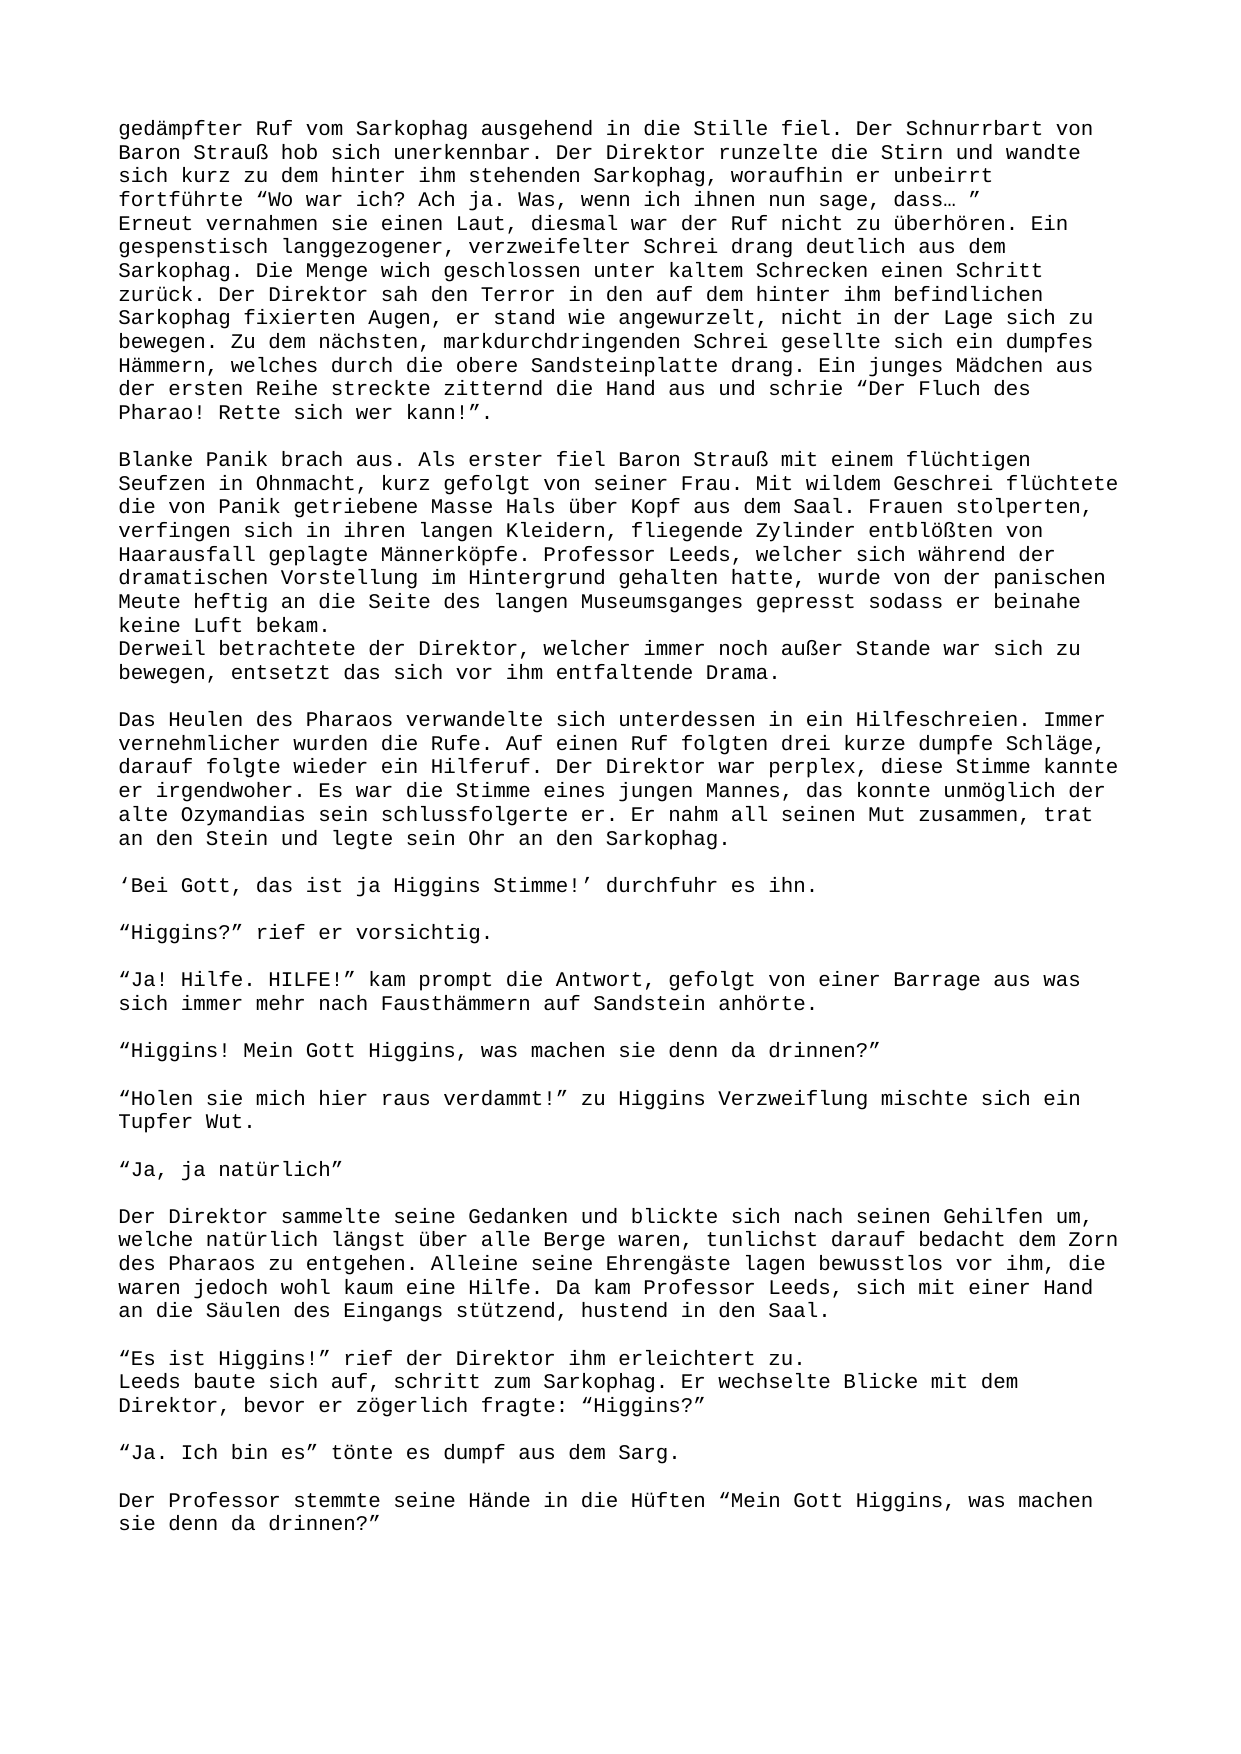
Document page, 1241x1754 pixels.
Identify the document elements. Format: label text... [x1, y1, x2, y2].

text Leeds baute sich auf, schritt zum Sarkophag. Er wechselte Blicke mit dem Direktor, bevor er zögerlich fragte: “Higgins?” [118, 1371, 1122, 1419]
text Blanke Panik brach aus. Als erster fiel Baron Strauß mit einem flüchtigen Seufzen in Ohnmacht, kurz gefolgt von seiner Frau. Mit wildem Geschrei flüchtete die von Panik getriebene Masse Hals über Kopf aus dem Saal. Frauen stolperten, verfingen sich in ihren langen Kleidern, fliegende Zylinder entblößten von Haarausfall geplagte Männerköpfe. Professor Leeds, welcher sich während der dramatischen Vorstellung im Hintergrund gehalten hatte, wurde von der panischen Meute heftig an die Seite des langen Museumsganges gepresst sodass er beinahe keine Luft bekam. [118, 449, 1122, 638]
text “Ja. Ich bin es” tönte es dumpf aus dem Sarg. [118, 1442, 1122, 1466]
text “Higgins?” rief er vorsichtig. [118, 922, 1122, 946]
text Erneut vernahmen sie einen Laut, diesmal war der Ruf nicht zu überhören. Ein gespenstisch langgezogener, verzweifelter Schrei drang deutlich aus dem Sarkophag. Die Menge wich geschlossen unter kaltem Schrecken einen Schritt zurück. Der Direktor sah den Terror in den auf dem hinter ihm befindlichen Sarkophag fixierten Augen, er stand wie angewurzelt, nicht in der Lage sich zu bewegen. Zu dem nächsten, markdurchdringenden Schrei gesellte sich ein dumpfes Hämmern, welches durch die obere Sandsteinplatte drang. Ein junges Mädchen aus der ersten Reihe streckte zitternd die Hand aus und schrie “Der Fluch des Pharao! Rette sich wer kann!”. [118, 213, 1122, 426]
text Das Heulen des Pharaos verwandelte sich unterdessen in ein Hilfeschreien. Immer vernehmlicher wurden die Rufe. Auf einen Ruf folgten drei kurze dumpfe Schläge, darauf folgte wieder ein Hilferuf. Der Direktor war perplex, diese Stimme kannte er irgendwoher. Es war die Stimme eines jungen Mannes, das konnte unmöglich der alte Ozymandias sein schlussfolgerte er. Er nahm all seinen Mut zusammen, trat an den Stein und legte sein Ohr an den Sarkophag. [118, 709, 1122, 851]
text “Higgins! Mein Gott Higgins, was machen sie denn da drinnen?” [118, 1040, 1122, 1064]
text “Holen sie mich hier raus verdammt!” zu Higgins Verzweiflung mischte sich ein Tupfer Wut. [118, 1088, 1122, 1135]
text Derweil betrachtete der Direktor, welcher immer noch außer Stande war sich zu bewegen, entsetzt das sich vor ihm entfaltende Drama. [118, 638, 1122, 686]
text “Ja! Hilfe. HILFE!” kam prompt die Antwort, gefolgt von einer Barrage aus was sich immer mehr nach Fausthämmern auf Sandstein anhörte. [118, 969, 1122, 1017]
text “Ja, ja natürlich” [118, 1158, 1122, 1182]
text gedämpfter Ruf vom Sarkophag ausgehend in die Stille fiel. Der Schnurrbart von Baron Strauß hob sich unerkennbar. Der Direktor runzelte die Stirn und wandte sich kurz zu dem hinter ihm stehenden Sarkophag, woraufhin er unbeirrt fortführte “Wo war ich? Ach ja. Was, wenn ich ihnen nun sage, dass… ” [118, 118, 1122, 213]
text Der Direktor sammelte seine Gedanken und blickte sich nach seinen Gehilfen um, welche natürlich längst über alle Berge waren, tunlichst darauf bedacht dem Zorn des Pharaos zu entgehen. Alleine seine Ehrengäste lagen bewusstlos vor ihm, die waren jedoch wohl kaum eine Hilfe. Da kam Professor Leeds, sich mit einer Hand an die Säulen des Eingangs stützend, hustend in den Saal. [118, 1206, 1122, 1324]
text ‘Bei Gott, das ist ja Higgins Stimme!’ durchfuhr es ihn. [118, 875, 1122, 898]
text Der Professor stemmte seine Hände in die Hüften “Mein Gott Higgins, was machen sie denn da drinnen?” [118, 1489, 1122, 1537]
text “Es ist Higgins!” rief der Direktor ihm erleichtert zu. [118, 1348, 1122, 1371]
